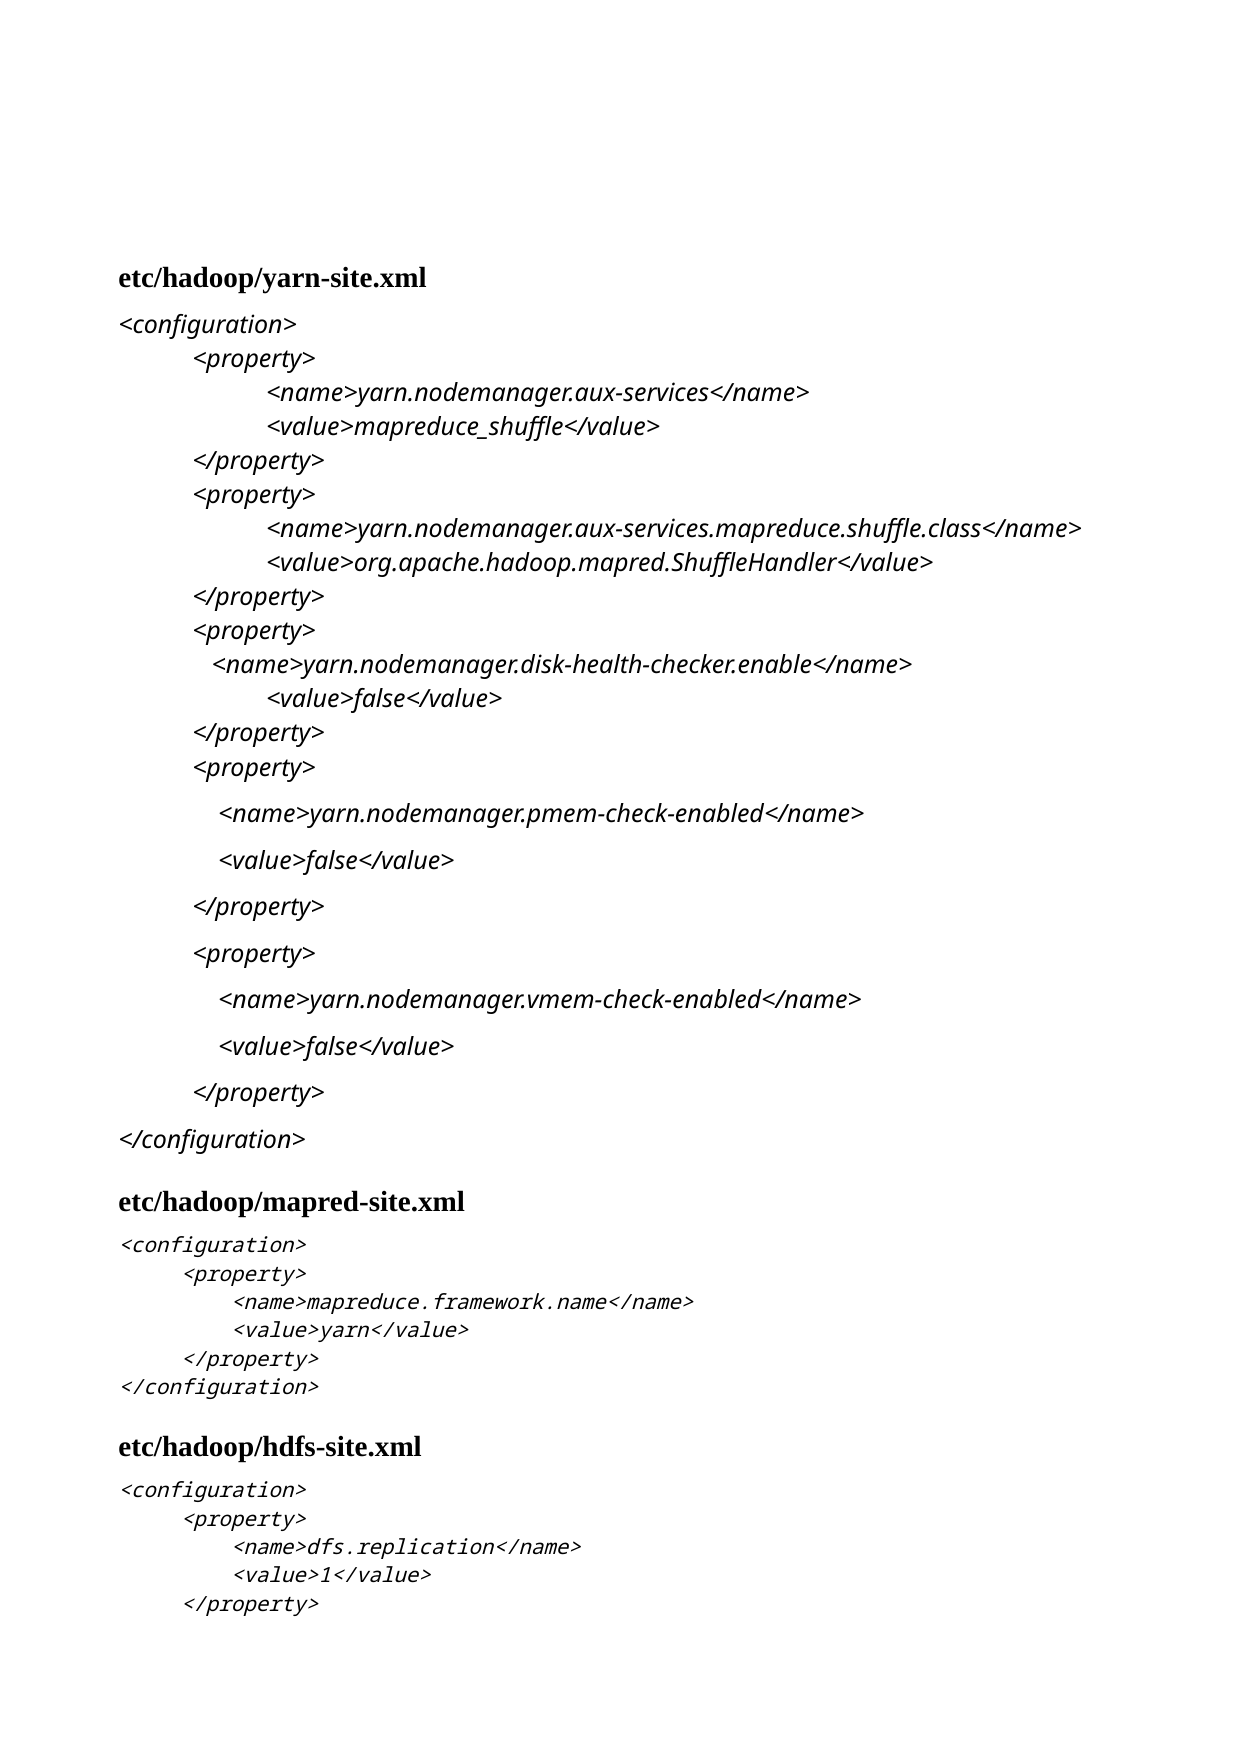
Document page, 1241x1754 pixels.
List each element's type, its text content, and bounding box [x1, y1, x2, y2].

text <name>yarn.nodemanager.aux-services.mapreduce.shuffle.class</name> [118, 511, 1122, 545]
text <name>yarn.nodemanager.aux-services</name> [118, 374, 1122, 408]
text <property> [118, 340, 1122, 374]
text <value>mapreduce_shuffle</value> [118, 408, 1122, 443]
text </property> [118, 1589, 1122, 1617]
text <configuration> [118, 1230, 1122, 1259]
text <value>false</value> [118, 681, 1122, 715]
text <name>yarn.nodemanager.disk-health-checker.enable</name> [118, 647, 1122, 681]
text </configuration> [118, 1122, 1122, 1156]
text <name>yarn.nodemanager.vmem-check-enabled</name> [118, 982, 1122, 1016]
text </property> [118, 715, 1122, 749]
text <name>yarn.nodemanager.pmem-check-enabled</name> [118, 796, 1122, 830]
text <value>yarn</value> [118, 1316, 1122, 1344]
text </property> [118, 443, 1122, 477]
text etc/hadoop/mapred-site.xml [118, 1184, 1122, 1218]
text <value>false</value> [118, 842, 1122, 876]
text <name>mapreduce.framework.name</name> [118, 1287, 1122, 1316]
text <configuration> [118, 306, 1122, 340]
text <property> [118, 613, 1122, 647]
text <property> [118, 1259, 1122, 1287]
text <property> [118, 749, 1122, 783]
text etc/hadoop/yarn-site.xml [118, 260, 1122, 294]
text etc/hadoop/hdfs-site.xml [118, 1429, 1122, 1463]
text </property> [118, 579, 1122, 613]
text </property> [118, 1344, 1122, 1372]
text <property> [118, 1504, 1122, 1532]
text <value>org.apache.hadoop.mapred.ShuffleHandler</value> [118, 545, 1122, 579]
text <value>false</value> [118, 1028, 1122, 1063]
text <name>dfs.replication</name> [118, 1532, 1122, 1561]
text </property> [118, 1075, 1122, 1109]
text <property> [118, 477, 1122, 511]
text </configuration> [118, 1372, 1122, 1401]
text <configuration> [118, 1475, 1122, 1504]
text <property> [118, 935, 1122, 969]
text <value>1</value> [118, 1561, 1122, 1589]
text </property> [118, 889, 1122, 923]
